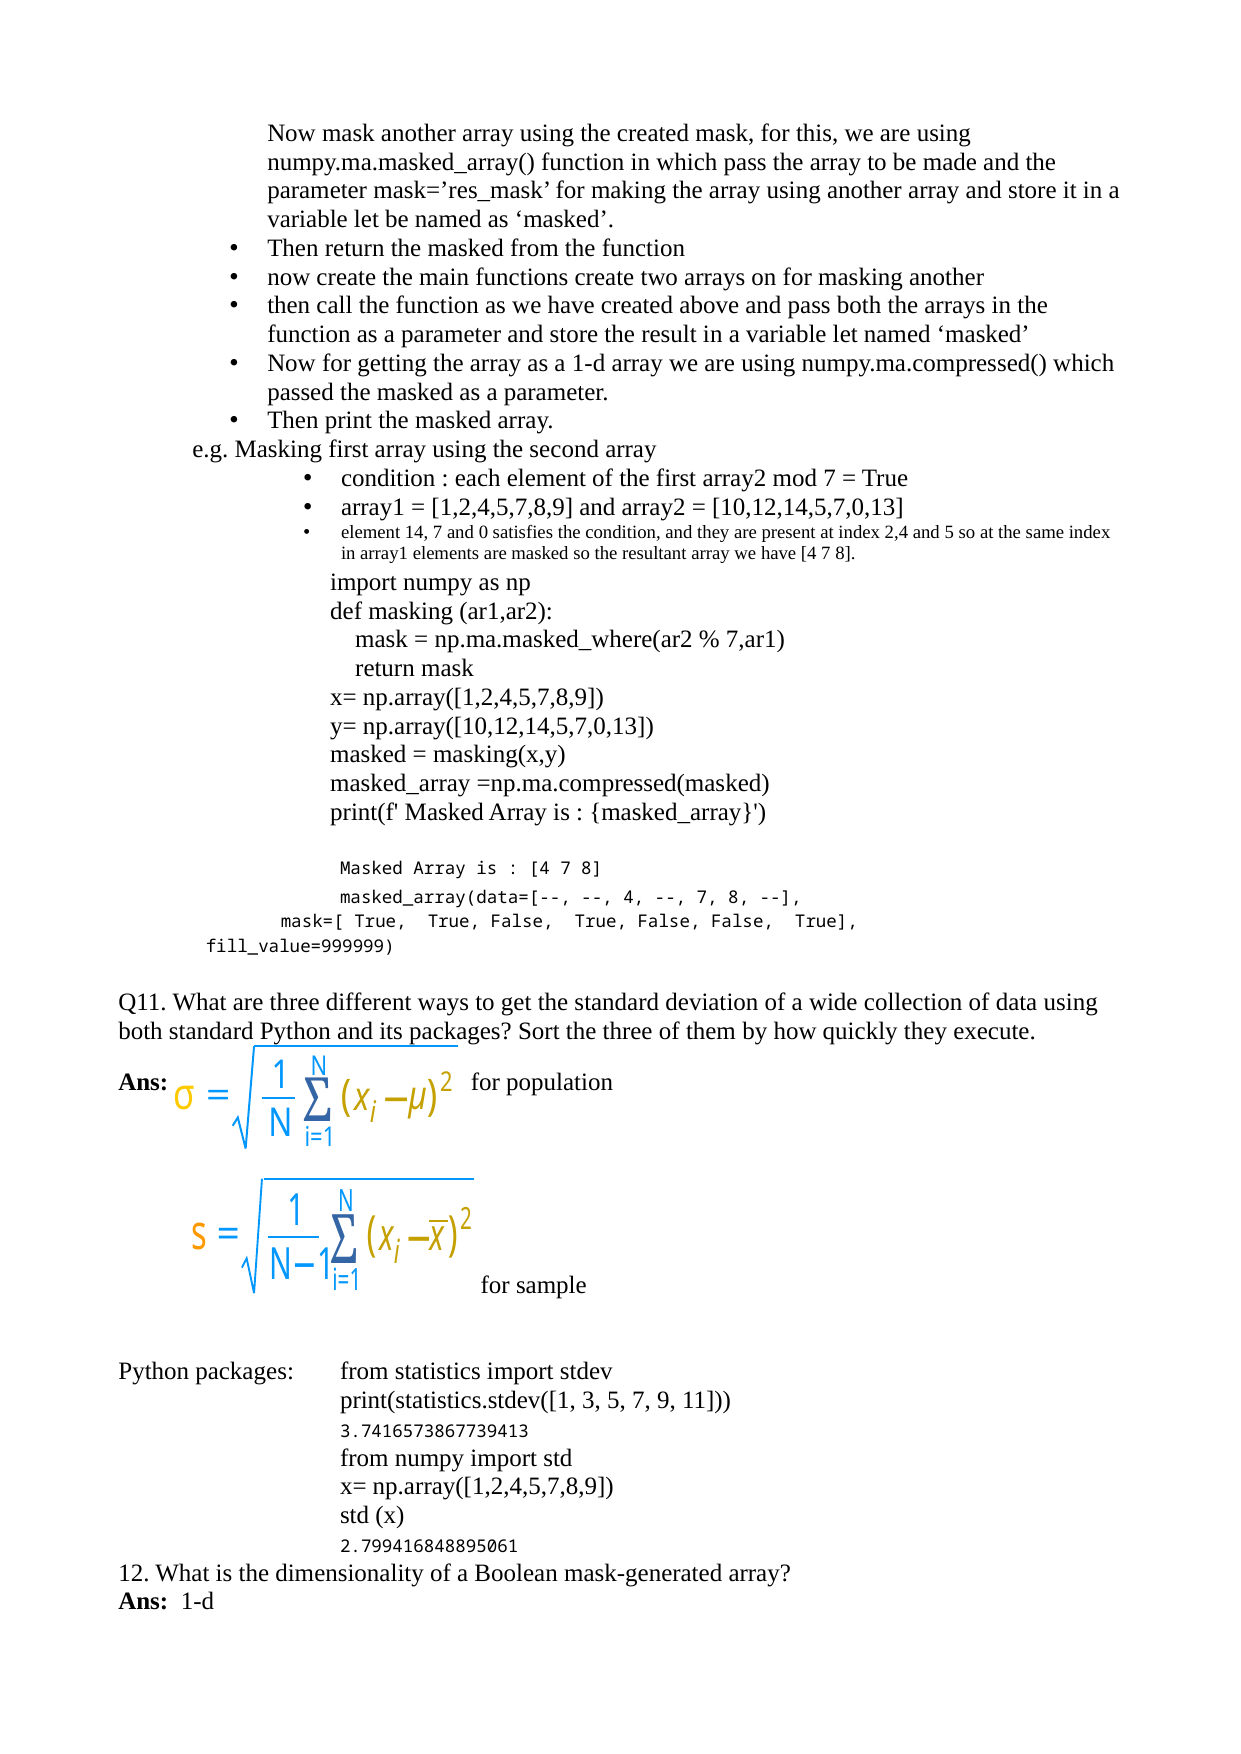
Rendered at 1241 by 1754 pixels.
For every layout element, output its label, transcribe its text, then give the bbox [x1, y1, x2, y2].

text e.g. Masking first array using the second array [118, 434, 1122, 463]
list condition : each element of the first array2 mod 7 = True [303, 463, 1122, 492]
list Then return the masked from the function [229, 233, 1122, 262]
text x= np.array([1,2,4,5,7,8,9]) [118, 1471, 1122, 1500]
text both standard Python and its packages? Sort the three of them by how quickly they execute. [118, 1016, 1122, 1045]
text Q11. What are three different ways to get the standard deviation of a wide collection of data using [118, 987, 1122, 1016]
list array1 = [1,2,4,5,7,8,9] and array2 = [10,12,14,5,7,0,13] [303, 492, 1122, 521]
text print(statistics.stdev([1, 3, 5, 7, 9, 11])) [118, 1385, 1122, 1414]
text masked_array(data=[--, --, 4, --, 7, 8, --], [118, 880, 1122, 909]
text from numpy import std [118, 1443, 1122, 1471]
text Ans: 1-d [118, 1586, 1122, 1615]
list Now mask another array using the created mask, for this, we are using numpy.ma.masked_array() function in which pass the array to be made and the parameter mask=’res_mask’ for making the array using another array and store it in a variable let be named as ‘masked’. [229, 118, 1122, 233]
list then call the function as we have created above and pass both the arrays in the function as a parameter and store the result in a variable let named ‘masked’ [229, 291, 1122, 348]
text for sample [118, 1178, 1122, 1299]
text mask=[ True, True, False, True, False, False, True], [118, 909, 1122, 934]
list now create the main functions create two arrays on for masking another [229, 262, 1122, 291]
text 12. What is the dimensionality of a Boolean mask-generated array? [118, 1558, 1122, 1586]
text 2.799416848895061 [118, 1529, 1122, 1558]
text Ans: for population [247, 1045, 1122, 1149]
text std (x) [118, 1500, 1122, 1529]
text fill_value=999999) [118, 934, 1122, 959]
list element 14, 7 and 0 satisfies the condition, and they are present at index 2,4 and 5 so at the same index in array1 elements are masked so the resultant array we have [4 7 8]. [303, 521, 1122, 564]
list Then print the masked array. [229, 406, 1122, 434]
list Now for getting the array as a 1-d array we are using numpy.ma.compressed() which passed the masked as a parameter. [229, 348, 1122, 406]
text Ans: for population [118, 1045, 254, 1149]
text Python packages: from statistics import stdev [118, 1356, 1122, 1385]
text 3.7416573867739413 [118, 1414, 1122, 1443]
text Masked Array is : [4 7 8] [118, 851, 1122, 880]
